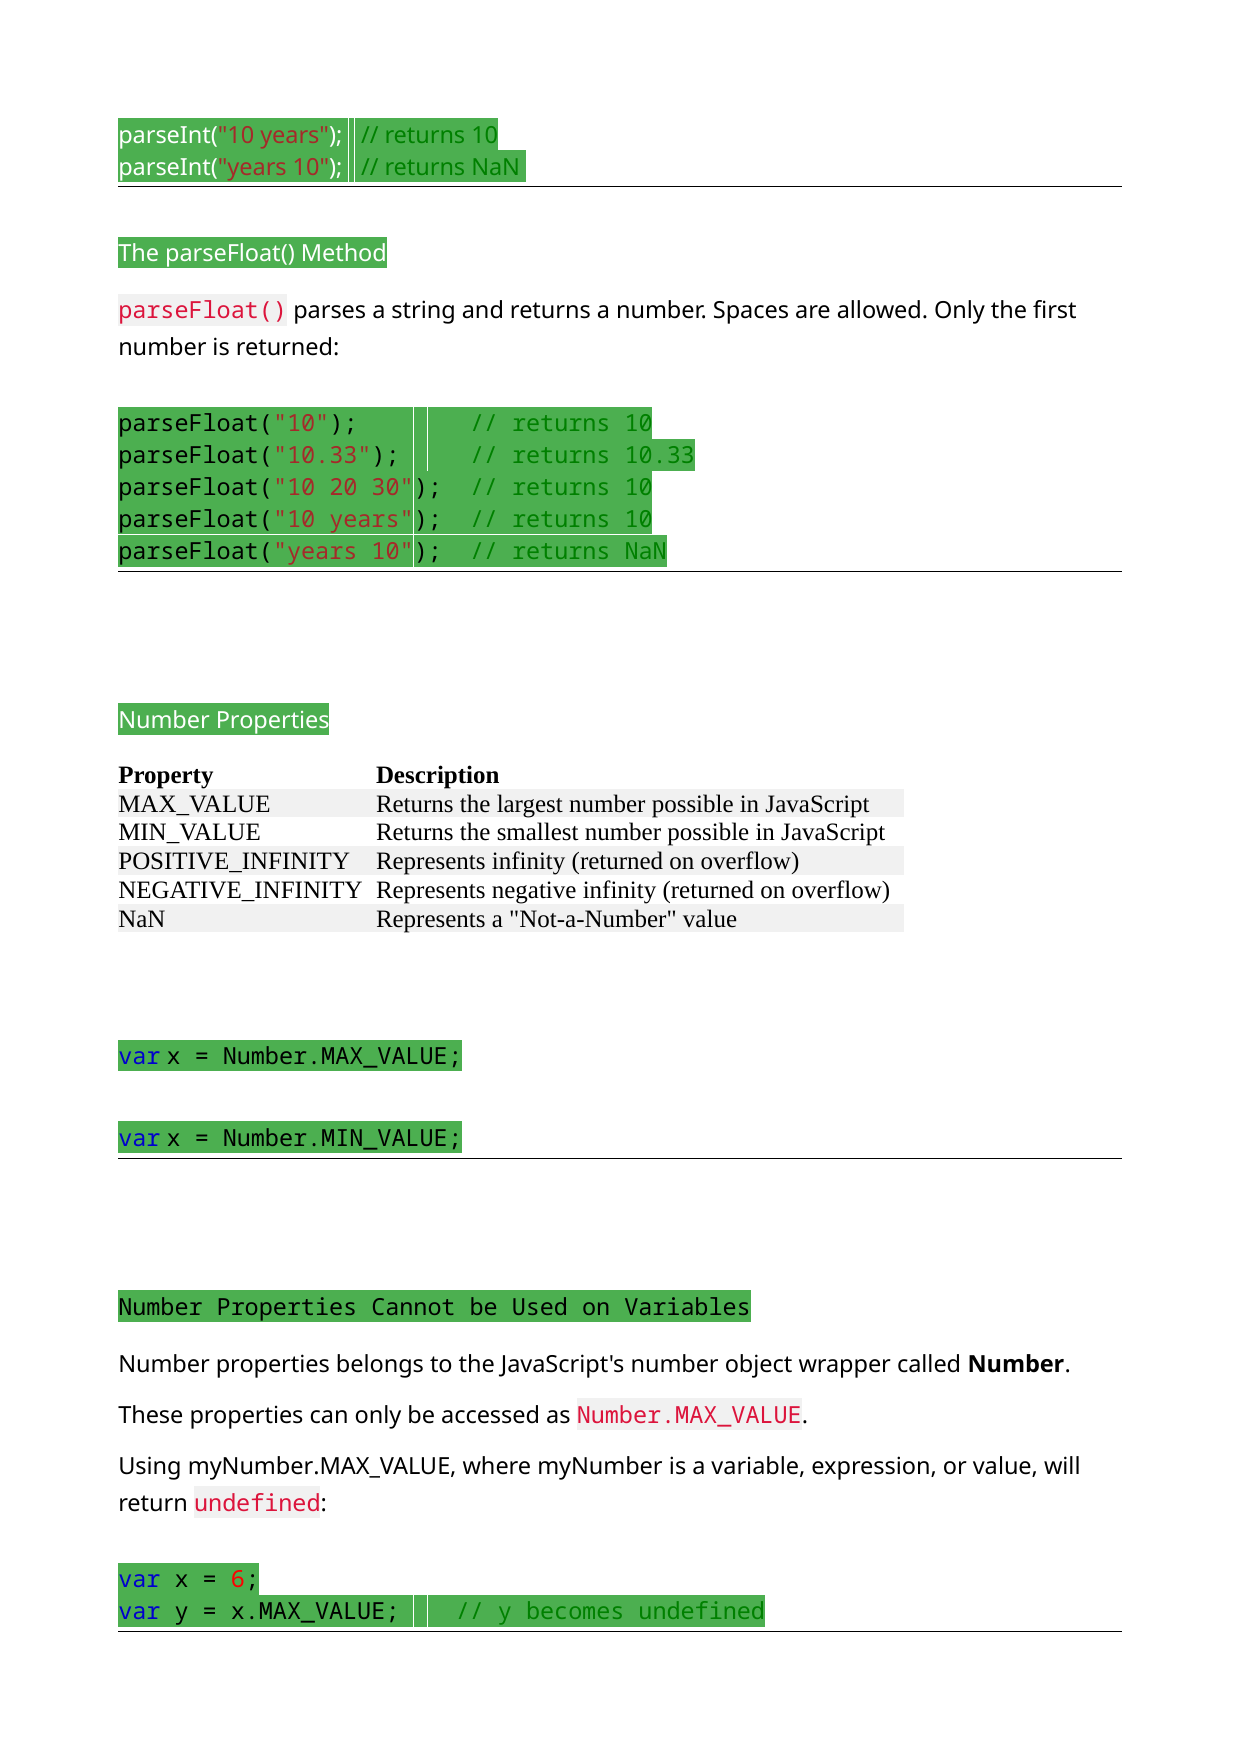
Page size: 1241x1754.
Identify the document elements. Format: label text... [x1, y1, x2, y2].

text var x = Number.MIN_VALUE; [118, 1121, 1122, 1158]
text Using myNumber.MAX_VALUE, where myNumber is a variable, expression, or value, will return undefined: [118, 1449, 1122, 1518]
table_cell MIN_VALUE [118, 818, 376, 846]
table_cell Returns the smallest number possible in JavaScript [376, 818, 904, 846]
subtitle Number Properties Cannot be Used on Variables [118, 1290, 1122, 1322]
table_cell NEGATIVE_INFINITY [118, 875, 376, 904]
table_header Property [118, 760, 376, 789]
text var x = 6; var y = x.MAX_VALUE; // y becomes undefined [118, 1563, 1122, 1631]
table_cell Returns the largest number possible in JavaScript [376, 789, 904, 817]
text parseFloat("10"); // returns 10 parseFloat("10.33"); // returns 10.33 parseFloat("10 20 30"); // returns 10 parseFloat("10 years"); // returns 10 parseFloat("years 10"); // returns NaN [118, 407, 1122, 571]
subtitle The parseFloat() Method [118, 237, 1122, 268]
table_cell POSITIVE_INFINITY [118, 846, 376, 875]
text parseFloat() parses a string and returns a number. Spaces are allowed. Only the first number is returned: [118, 293, 1122, 362]
table_cell Represents infinity (returned on overflow) [376, 846, 904, 875]
table_cell Represents negative infinity (returned on overflow) [376, 875, 904, 904]
subtitle Number Properties [118, 703, 1122, 735]
text Number properties belongs to the JavaScript's number object wrapper called Number. [118, 1347, 1122, 1379]
table_cell NaN [118, 904, 376, 932]
table_cell MAX_VALUE [118, 789, 376, 817]
table_header Description [376, 760, 904, 789]
text var x = Number.MAX_VALUE; [118, 1039, 1122, 1071]
text parseInt("10 years"); // returns 10 parseInt("years 10"); // returns NaN [118, 118, 1122, 186]
text These properties can only be accessed as Number.MAX_VALUE. [118, 1398, 1122, 1430]
table_cell Represents a "Not-a-Number" value [376, 904, 904, 932]
